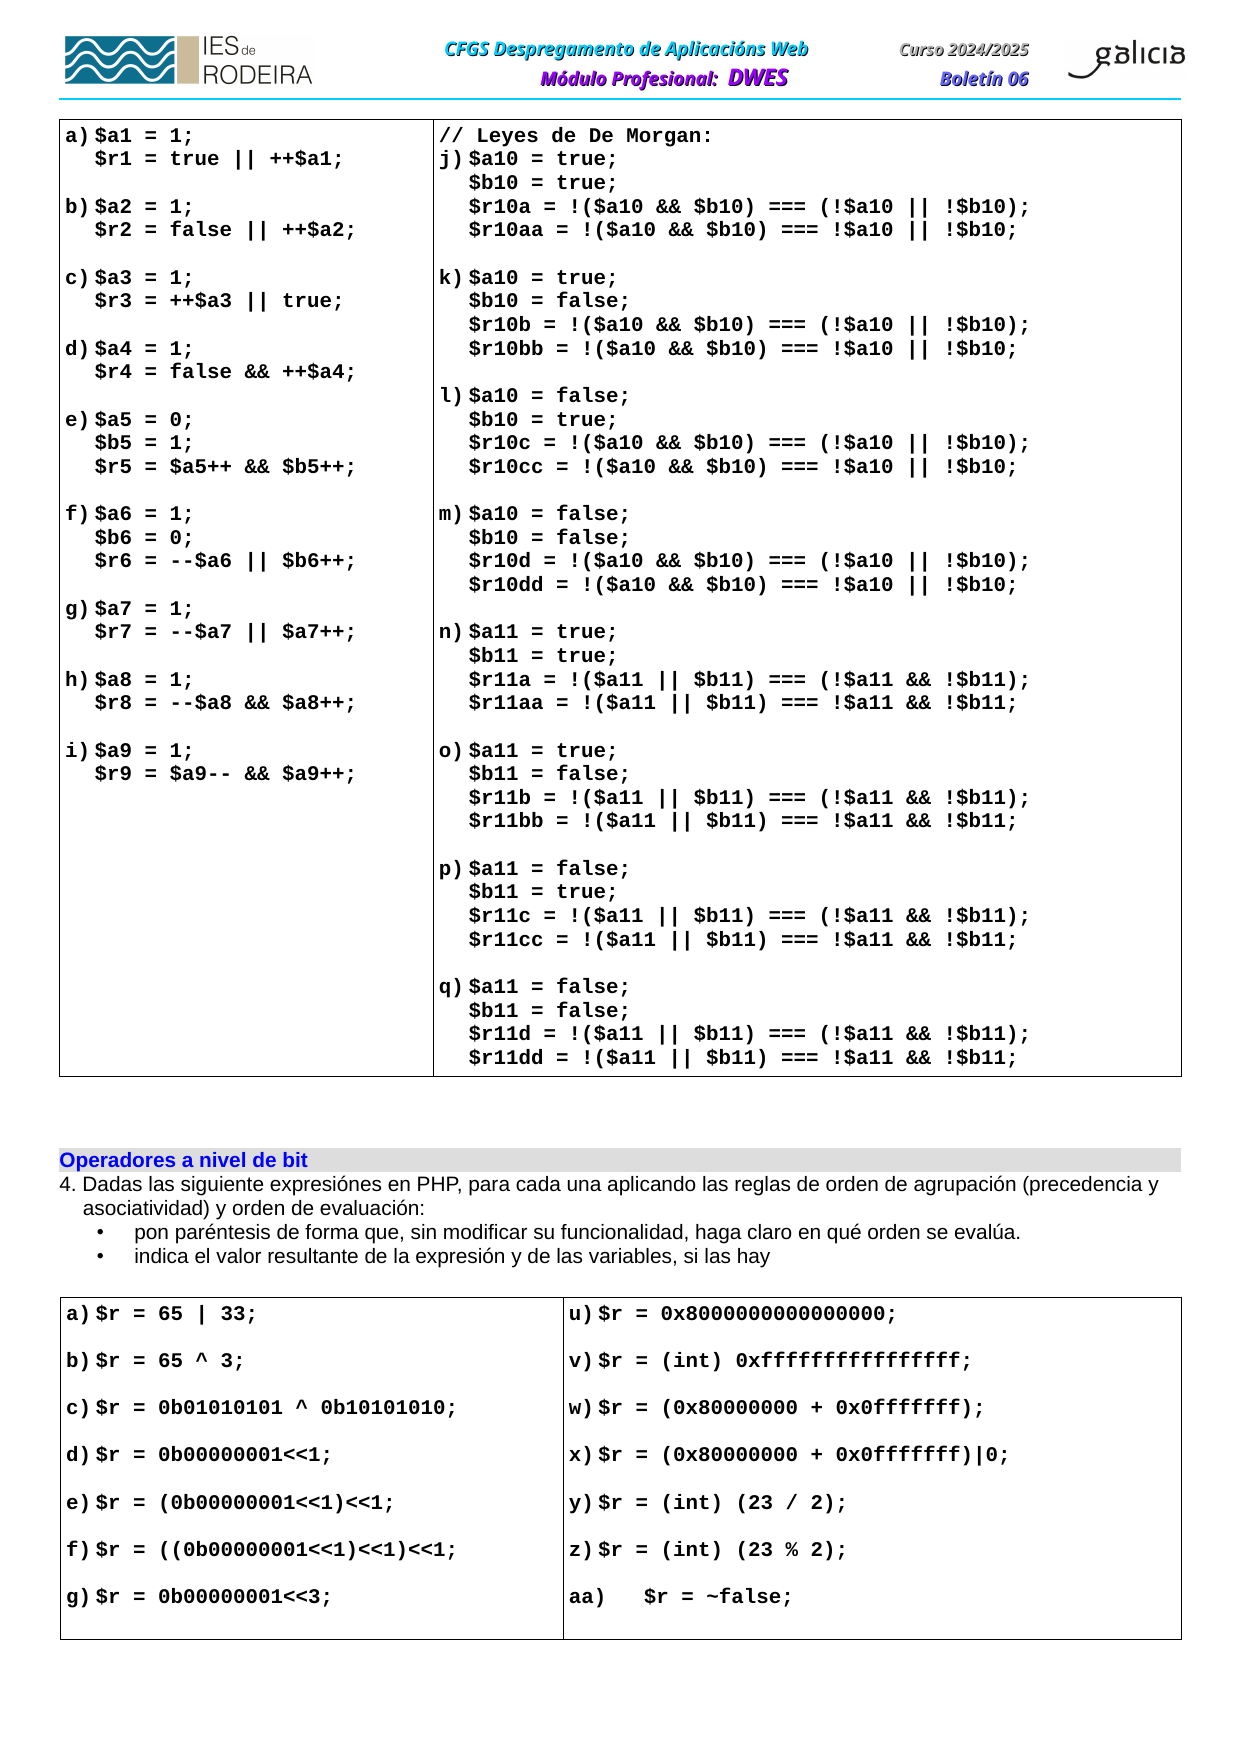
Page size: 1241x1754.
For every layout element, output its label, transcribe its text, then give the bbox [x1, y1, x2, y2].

list pon paréntesis de forma que, sin modificar su funcionalidad, haga claro en qué orden se evalúa. [97, 1220, 1181, 1244]
text 4. Dadas las siguiente expresiónes en PHP, para cada una aplicando las reglas de orden de agrupación (precedencia y asociatividad) y orden de evaluación: [59, 1172, 1181, 1220]
table_header // Leyes de De Morgan: $a10 = true; $b10 = true; $r10a = !($a10 && $b10) === (!$a10 || !$b10); $r10aa = !($a10 && $b10) === !$a10 || !$b10; $a10 = true; $b10 = false; $r10b = !($a10 && $b10) === (!$a10 || !$b10); $r10bb = !($a10 && $b10) === !$a10 || !$b10; $a10 = false; $b10 = true; $r10c = !($a10 && $b10) === (!$a10 || !$b10); $r10cc = !($a10 && $b10) === !$a10 || !$b10; $a10 = false; $b10 = false; $r10d = !($a10 && $b10) === (!$a10 || !$b10); $r10dd = !($a10 && $b10) === !$a10 || !$b10; $a11 = true; $b11 = true; $r11a = !($a11 || $b11) === (!$a11 && !$b11); $r11aa = !($a11 || $b11) === !$a11 && !$b11; $a11 = true; $b11 = false; $r11b = !($a11 || $b11) === (!$a11 && !$b11); $r11bb = !($a11 || $b11) === !$a11 && !$b11; $a11 = false; $b11 = true; $r11c = !($a11 || $b11) === (!$a11 && !$b11); $r11cc = !($a11 || $b11) === !$a11 && !$b11; $a11 = false; $b11 = false; $r11d = !($a11 || $b11) === (!$a11 && !$b11); $r11dd = !($a11 || $b11) === !$a11 && !$b11; [434, 120, 1181, 1076]
table_header $a1 = 1; $r1 = true || ++$a1; $a2 = 1; $r2 = false || ++$a2; $a3 = 1; $r3 = ++$a3 || true; $a4 = 1; $r4 = false && ++$a4; $a5 = 0; $b5 = 1; $r5 = $a5++ && $b5++; $a6 = 1; $b6 = 0; $r6 = --$a6 || $b6++; $a7 = 1; $r7 = --$a7 || $a7++; $a8 = 1; $r8 = --$a8 && $a8++; $a9 = 1; $r9 = $a9-- && $a9++; [60, 120, 433, 1076]
table_header $r = 0x8000000000000000; $r = (int) 0xffffffffffffffff; $r = (0x80000000 + 0x0fffffff); $r = (0x80000000 + 0x0fffffff)|0; $r = (int) (23 / 2); $r = (int) (23 % 2); $r = ~false; $r = !false; $r = !true; $a = 10; $r = ~$a === -$a - 1; $r = (-0)*10; $r = ~0; $r = ~~(0); $r = -0<<2>>2; $r = -1>>1; $r = -1>>6; $r = -1<<63; [564, 1298, 1181, 1639]
text Operadores a nivel de bit [59, 1148, 1181, 1172]
picture [1069, 37, 1190, 82]
table_header $r = 65 | 33; $r = 65 ^ 3; $r = 0b01010101 ^ 0b10101010; $r = 0b00000001<<1; $r = (0b00000001<<1)<<1; $r = ((0b00000001<<1)<<1)<<1; $r = 0b00000001<<3; $r = 0x80000000>>4; echo PHP_INT_MAX . PHP_EOL; echo PHP_INT_MIN . PHP_EOL; echo PHP_INT_SIZE . PHP_EOL; $r = 0xffffffff; $r = 0xffffffffff; $r = 0xffffffffffff; $r = 0xffffffffffffff; $r = 0xfffffffffffffff; $r = 0x7fffffffffffffff; $r = 0x7fffffffffffffff<<1; $r = 0x7fffffffffffffff<<1 | 1; $r = 0xffffffffffffffff; [61, 1298, 563, 1639]
picture [64, 35, 315, 85]
list indica el valor resultante de la expresión y de las variables, si las hay [97, 1244, 1181, 1268]
